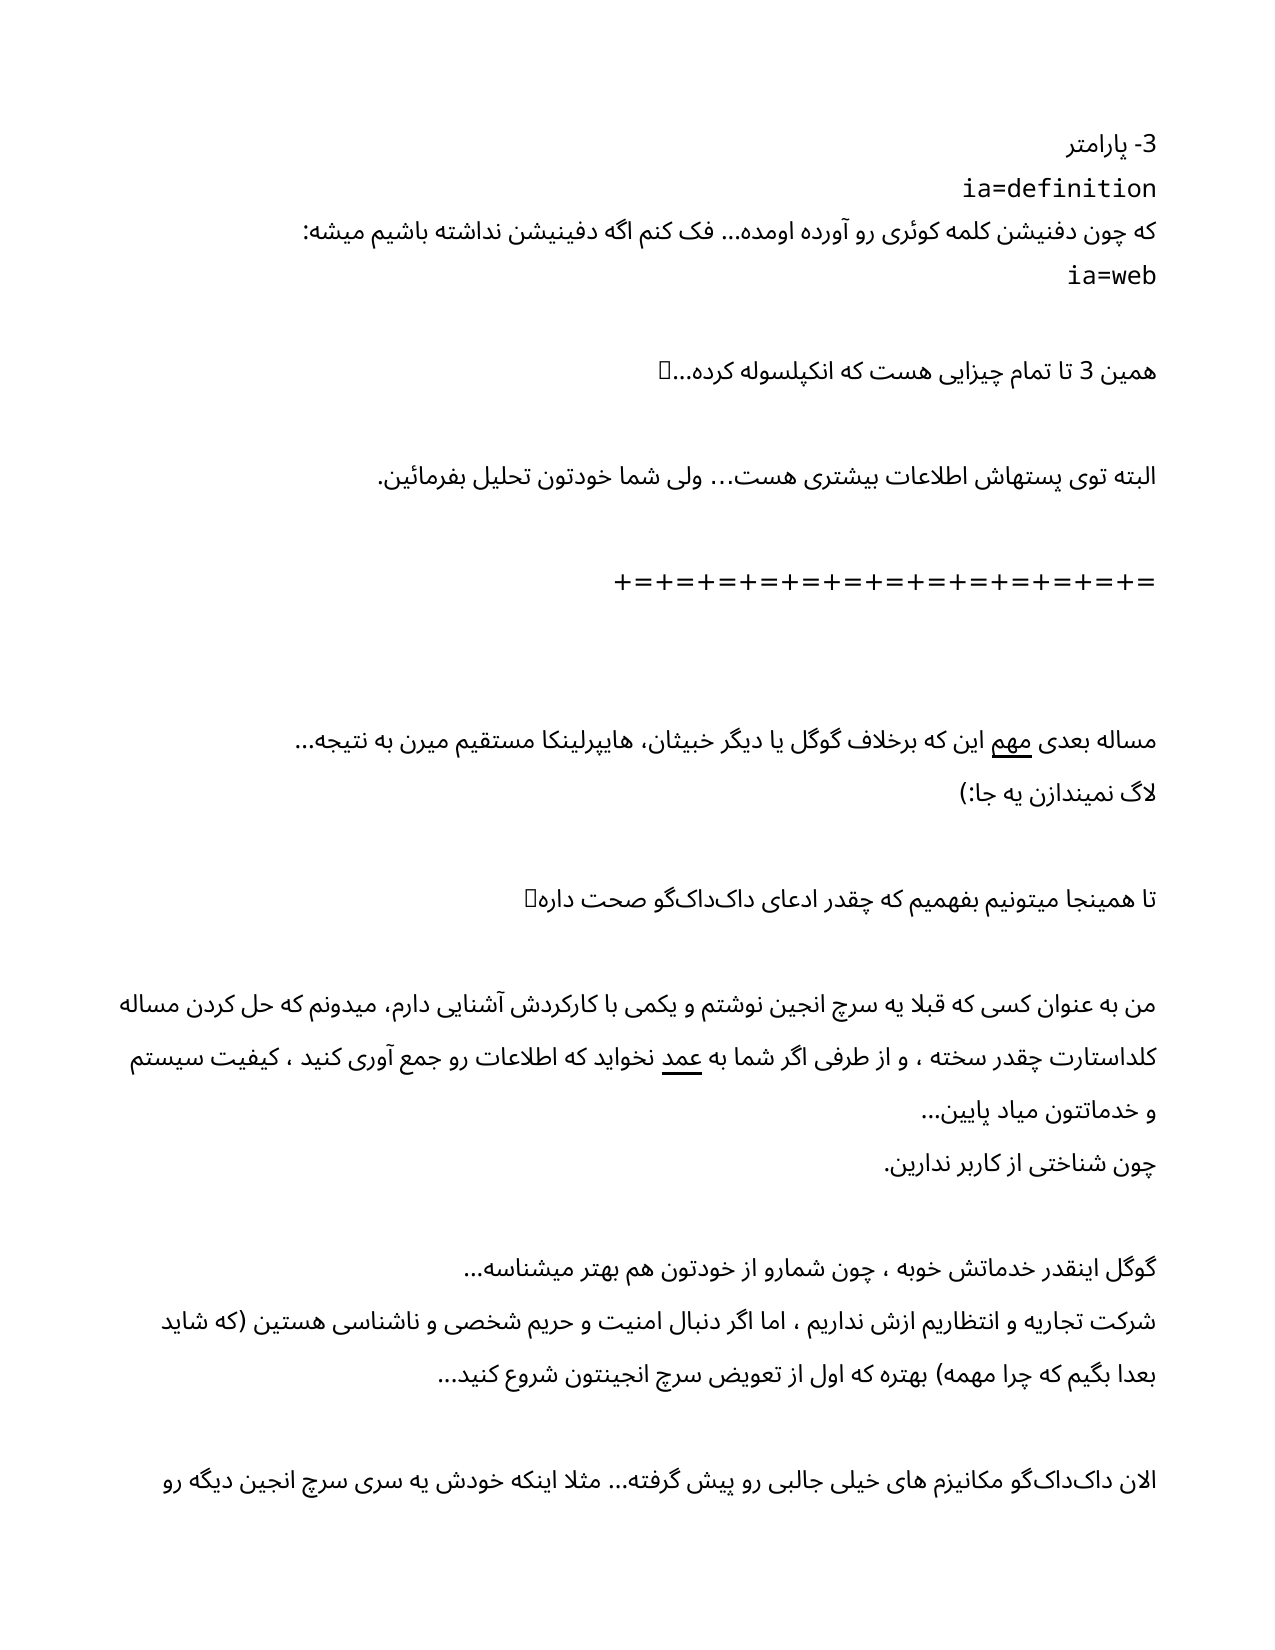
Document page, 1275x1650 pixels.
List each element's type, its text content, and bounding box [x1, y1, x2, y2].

text تا همینجا میتونیم بفهمیم که چقدر ادعای داک‌داک‌گو صحت داره✅ من به عنوان کسی که قبلا یه سرچ انجین نوشتم و یکمی با کارکردش آشنایی دارم‌،‌ میدونم که حل کردن مساله کلداستارت چقدر سخته ، و از طرفی اگر شما به عمد نخواید که اطلاعات رو جمع آوری کنید ، کیفیت سیستم و خدماتتون میاد پایین... چون شناختی از کاربر ندارین. گوگل اینقدر خدماتش خوبه ، چون شمارو از خودتون هم بهتر میشناسه... شرکت تجاریه و انتظاریم ازش نداریم ، اما اگر دنبال امنیت و حریم شخصی و ناشناسی هستین (که شاید بعدا بگیم که چرا مهمه) بهتره که اول از تعویض سرچ انجینتون شروع کنید... الان داک‌داک‌گو مکانیزم های خیلی جالبی رو پیش گرفته... مثلا اینکه خودش یه سری سرچ انجین دیگه رو پراکسی میکنه ، و خودشو میذاره وسط ، از این طرف هویت شمارو جلوی اونا فاش نمیکنه... با این حرکات میتونه تا حد خیلی خوبی کمبودش رو نسبت به گوگل بهبود ببخشه... ولی احتمالا نمیتونه خیــــلی بهبود ببخشه ، چون اون موقع شما حق دارید که شک کنید چجوری شده که اینقدر خوب شده اگر مسیر دیگر خبیثان رو نرفته:)) اگه علاقه‌‌مند به زیر باک داک‌داک‌گو هستین: [118, 873, 1157, 1507]
text 1- پارامتر کوئری q=sexy 2- پارامتر t t=h_ احتمالا سورس رو نشون میده -> هومپیج 3- پارامتر ia=definition که چون دفنیشن کلمه کوئری رو آورده اومده... فک کنم اگه دفینیشن نداشته باشیم میشه: ia=web همین 3 تا تمام چیزایی هست که انکپلسوله کرده...🫣 البته توی پستهاش اطلاعات بیشتری هست… ولی شما خودتون تحلیل بفرمائین. =+=+=+=+=+=+=+=+=+=+=+=+=+ مساله بعدی مهم این که برخلاف گوگل یا دیگر خبیثان، هایپرلینکا مستقیم میرن به نتیجه... لاگ نمیندازن یه جا:) [118, 118, 1157, 820]
